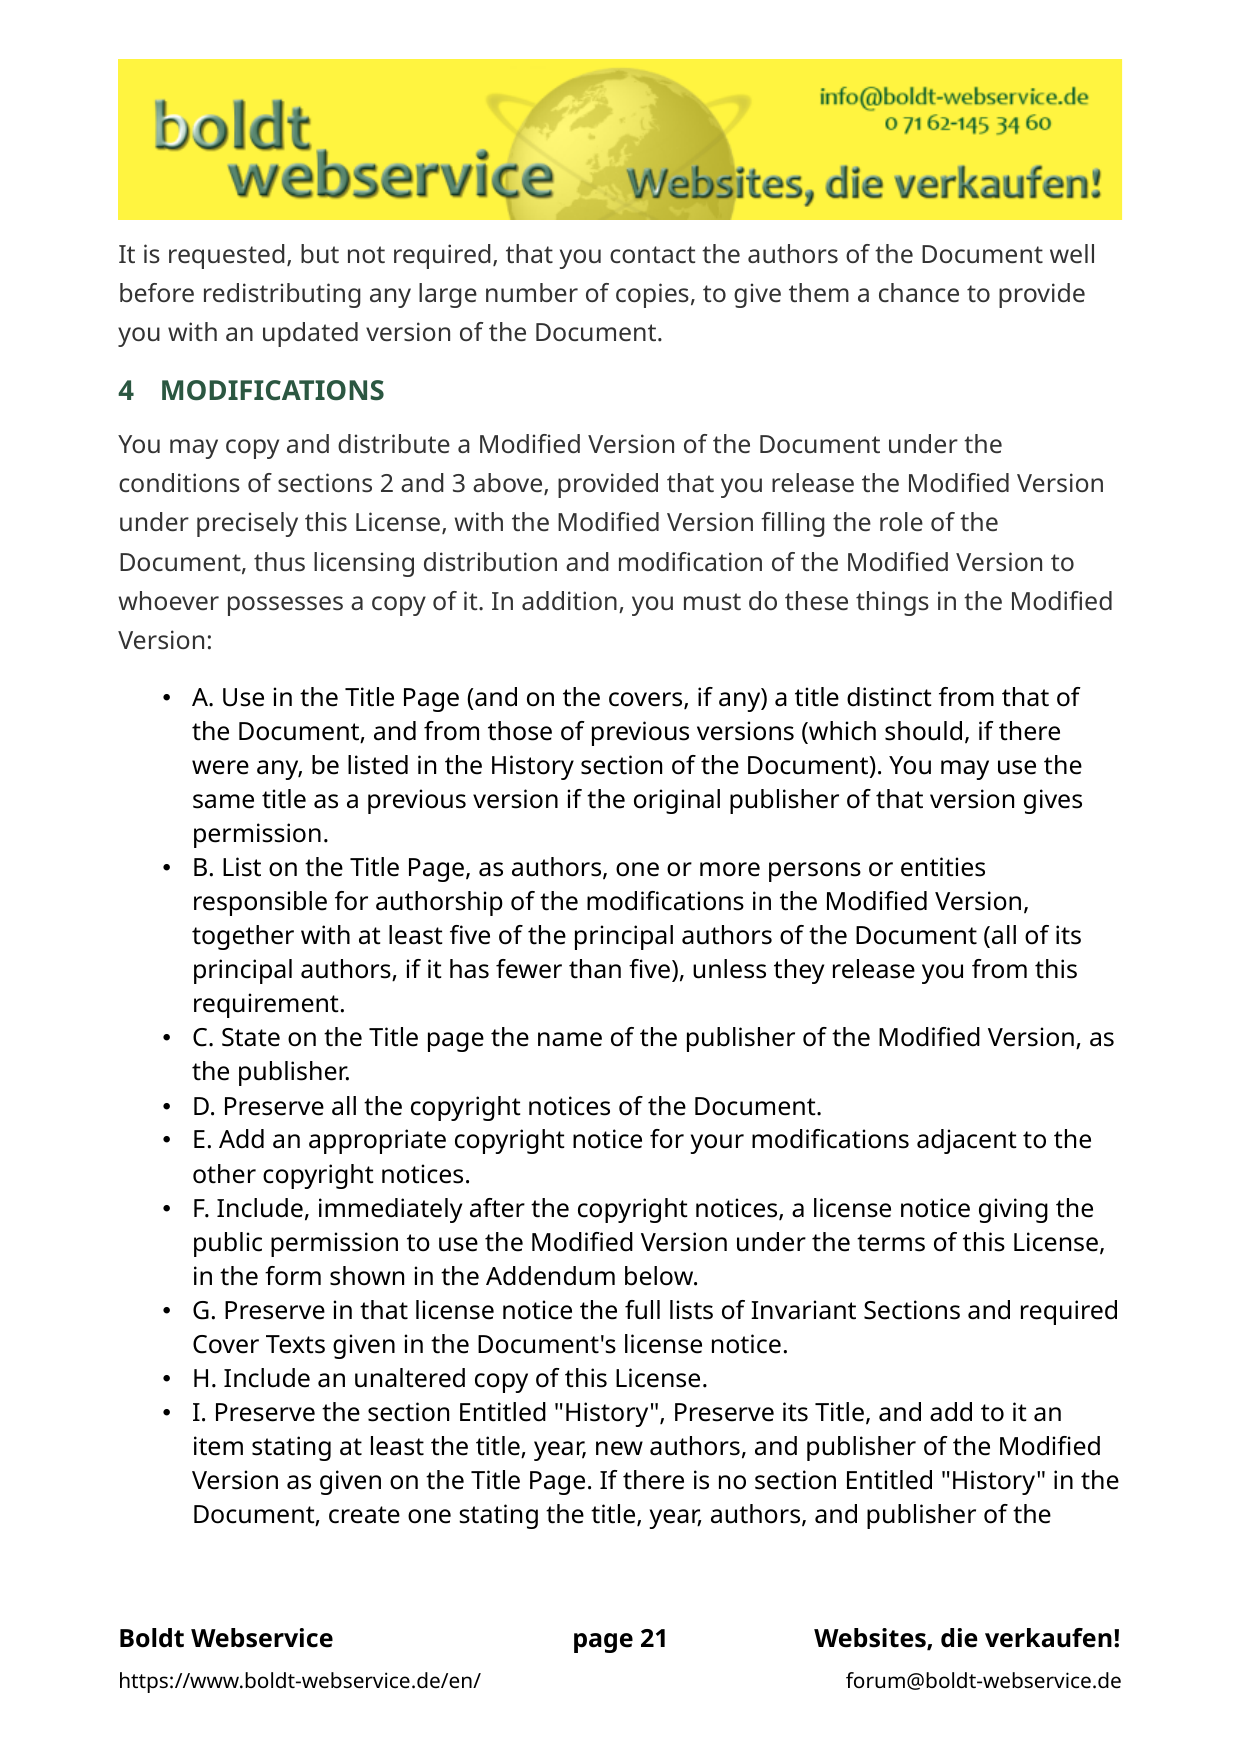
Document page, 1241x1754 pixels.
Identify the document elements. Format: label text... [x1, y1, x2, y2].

list I. Preserve the section Entitled "History", Preserve its Title, and add to it an item stating at least the title, year, new authors, and publisher of the Modified Version as given on the Title Page. If there is no section Entitled "History" in the Document, create one stating the title, year, authors, and publisher of the [162, 1395, 1122, 1531]
text You may copy and distribute a Modified Version of the Document under the conditions of sections 2 and 3 above, provided that you release the Modified Version under precisely this License, with the Modified Version filling the role of the Document, thus licensing distribution and modification of the Modified Version to whoever possesses a copy of it. In addition, you must do these things in the Modified Version: [118, 427, 1122, 657]
list H. Include an unaltered copy of this License. [162, 1361, 1122, 1395]
subtitle MODIFICATIONS [118, 371, 1122, 409]
list C. State on the Title page the name of the publisher of the Modified Version, as the publisher. [162, 1020, 1122, 1088]
list D. Preserve all the copyright notices of the Document. [162, 1088, 1122, 1122]
list F. Include, immediately after the copyright notices, a license notice giving the public permission to use the Modified Version under the terms of this License, in the form shown in the Addendum below. [162, 1190, 1122, 1292]
picture [118, 59, 1123, 220]
text It is requested, but not required, that you contact the authors of the Document well before redistributing any large number of copies, to give them a chance to provide you with an updated version of the Document. [118, 236, 1122, 349]
list A. Use in the Title Page (and on the covers, if any) a title distinct from that of the Document, and from those of previous versions (which should, if there were any, be listed in the History section of the Document). You may use the same title as a previous version if the original publisher of that version gives permission. [162, 679, 1122, 850]
list E. Add an appropriate copyright notice for your modifications adjacent to the other copyright notices. [162, 1122, 1122, 1190]
list B. List on the Title Page, as authors, one or more persons or entities responsible for authorship of the modifications in the Modified Version, together with at least five of the principal authors of the Document (all of its principal authors, if it has fewer than five), unless they release you from this requirement. [162, 850, 1122, 1020]
list G. Preserve in that license notice the full lists of Invariant Sections and required Cover Texts given in the Document's license notice. [162, 1292, 1122, 1361]
